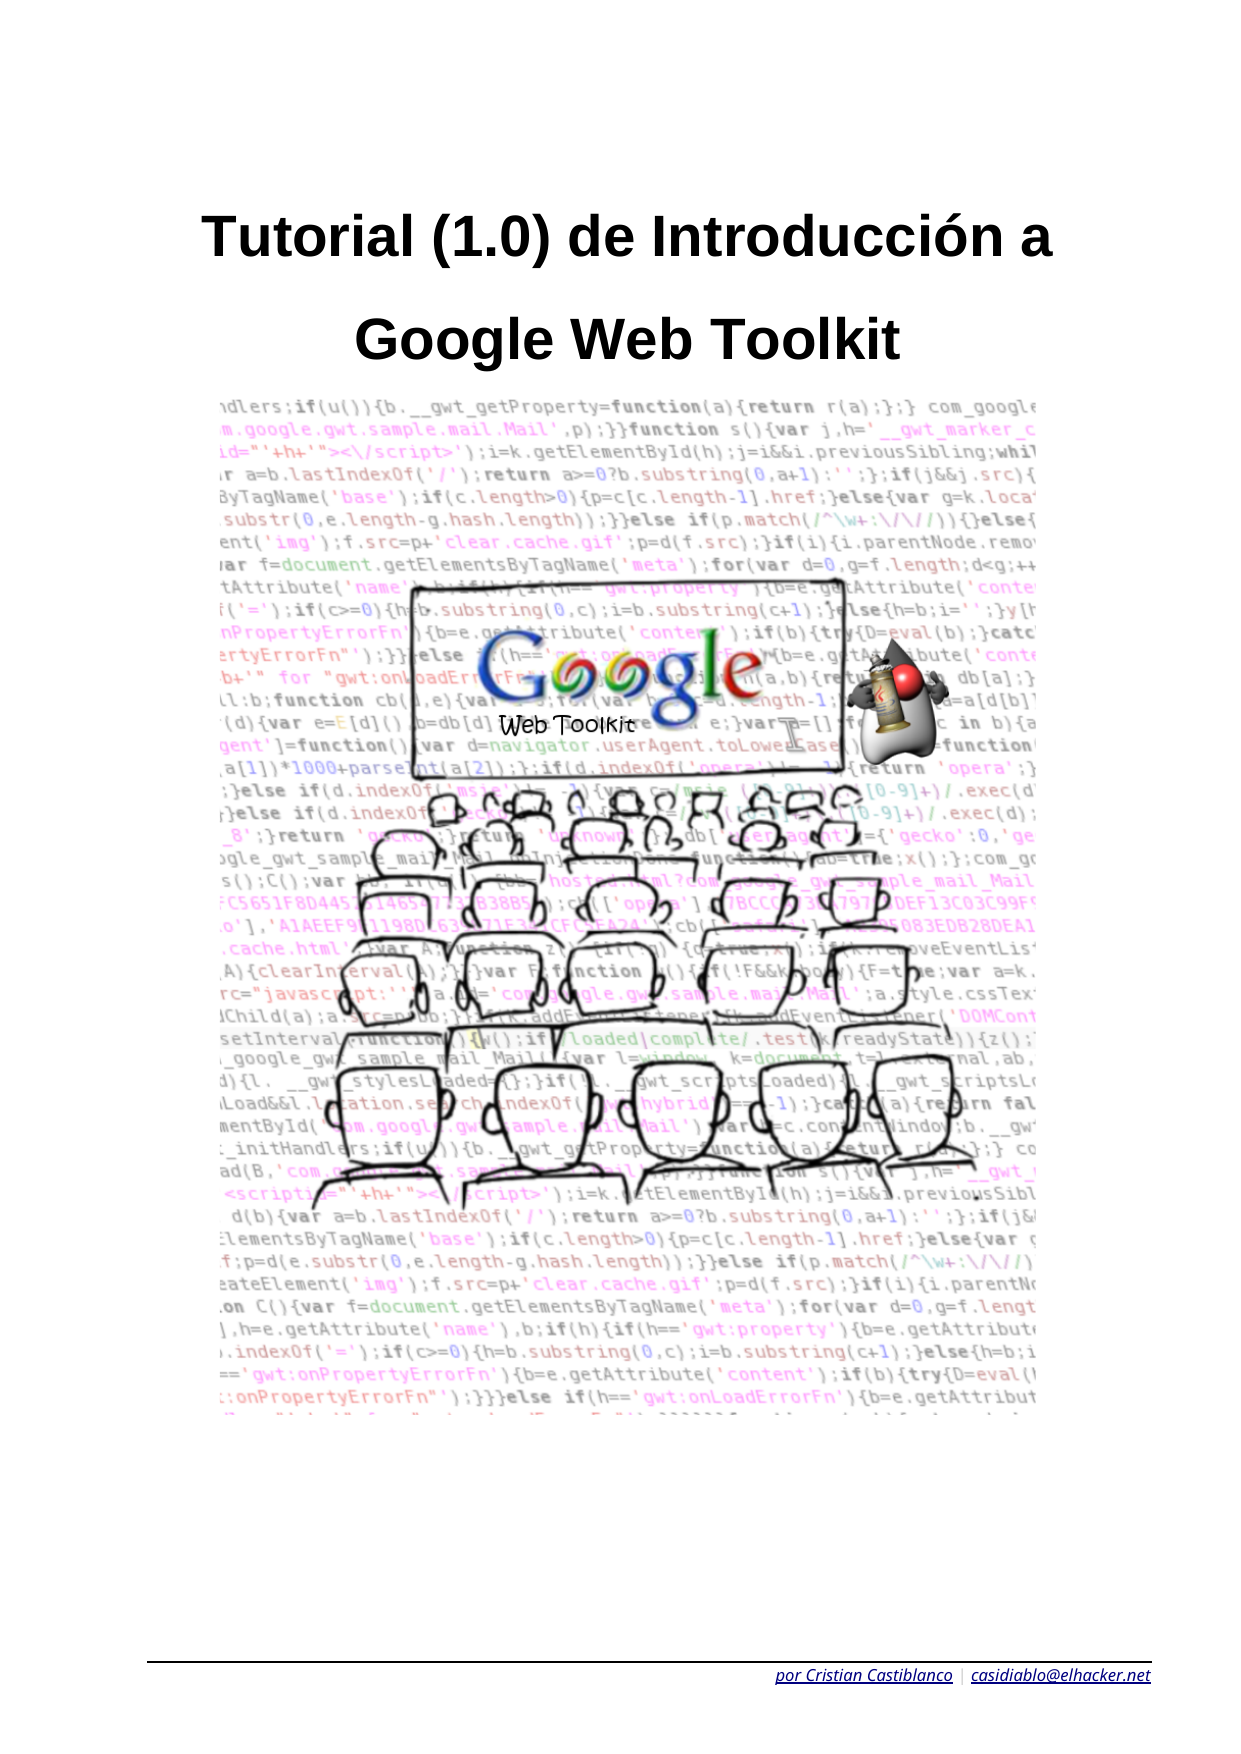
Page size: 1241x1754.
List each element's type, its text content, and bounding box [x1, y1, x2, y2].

picture [219, 396, 1036, 1415]
subtitle Google Web Toolkit [147, 307, 1108, 372]
subtitle Tutorial (1.0) de Introducción a [147, 204, 1108, 269]
